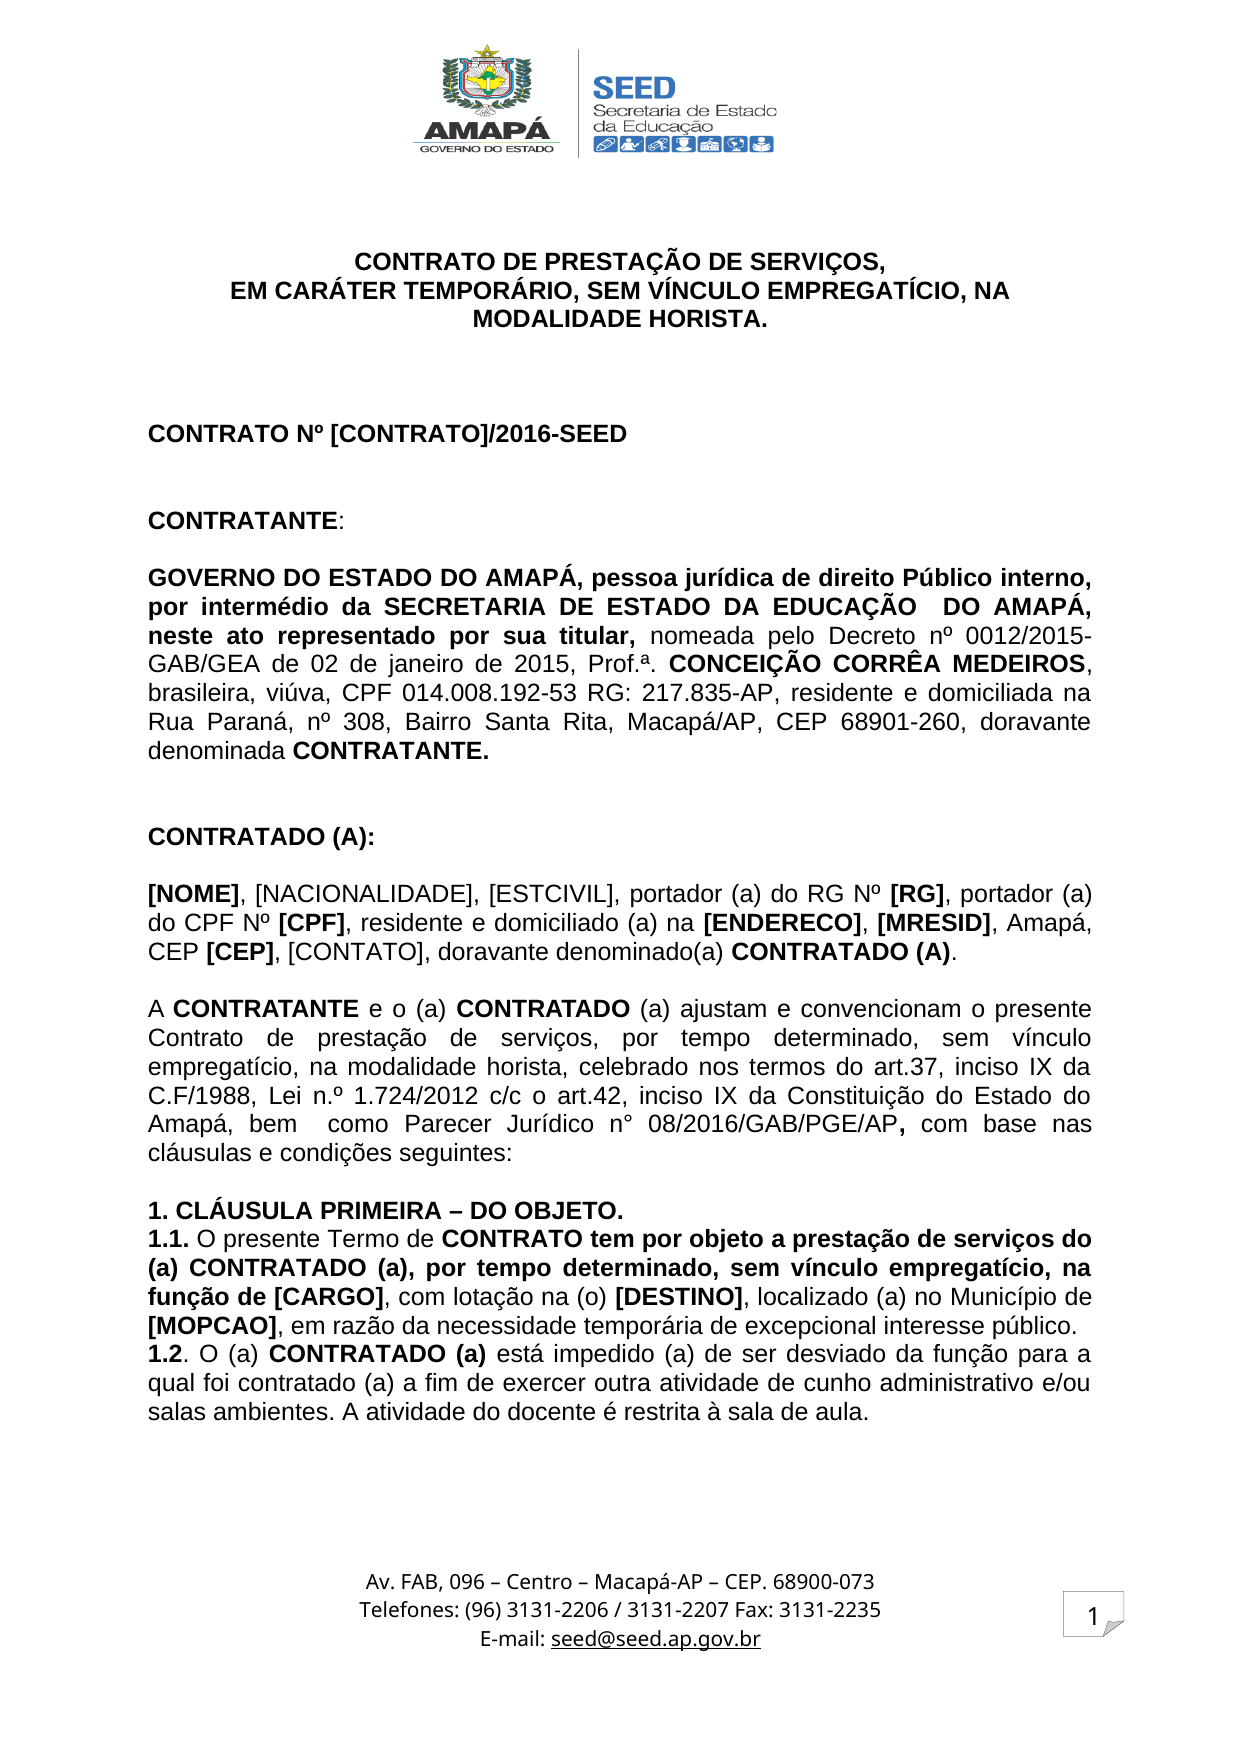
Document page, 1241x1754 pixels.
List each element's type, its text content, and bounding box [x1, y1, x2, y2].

text 1.2. O (a) CONTRATADO (a) está impedido (a) de ser desviado da função para a qual foi contratado (a) a fim de exercer outra atividade de cunho administrativo e/ou salas ambientes. A atividade do docente é restrita à sala de aula. [148, 1339, 1093, 1426]
text CONTRATO Nº [CONTRATO]/2016-SEED [148, 419, 1093, 448]
text [NOME], [NACIONALIDADE], [ESTCIVIL], portador (a) do RG Nº [RG], portador (a) do CPF Nº [CPF], residente e domiciliado (a) na [ENDERECO], [MRESID], Amapá, CEP [CEP], [CONTATO], doravante denominado(a) CONTRATADO (A). [148, 879, 1093, 966]
text CONTRATO DE PRESTAÇÃO DE SERVIÇOS, [148, 247, 1093, 276]
picture [413, 44, 777, 158]
text A CONTRATANTE e o (a) CONTRATADO (a) ajustam e convencionam o presente Contrato de prestação de serviços, por tempo determinado, sem vínculo empregatício, na modalidade horista, celebrado nos termos do art.37, inciso IX da C.F/1988, Lei n.º 1.724/2012 c/c o art.42, inciso IX da Constituição do Estado do Amapá, bem como Parecer Jurídico n° 08/2016/GAB/PGE/AP, com base nas cláusulas e condições seguintes: [148, 994, 1093, 1167]
text GOVERNO DO ESTADO DO AMAPÁ, pessoa jurídica de direito Público interno, por intermédio da SECRETARIA DE ESTADO DA EDUCAÇÃO DO AMAPÁ, neste ato representado por sua titular, nomeada pelo Decreto nº 0012/2015-GAB/GEA de 02 de janeiro de 2015, Prof.ª. CONCEIÇÃO CORRÊA MEDEIROS, brasileira, viúva, CPF 014.008.192-53 RG: 217.835-AP, residente e domiciliada na Rua Paraná, nº 308, Bairro Santa Rita, Macapá/AP, CEP 68901-260, doravante denominada CONTRATANTE. [148, 563, 1093, 764]
text EM CARÁTER TEMPORÁRIO, SEM VÍNCULO EMPREGATÍCIO, NA MODALIDADE HORISTA. [148, 276, 1093, 333]
text 1. CLÁUSULA PRIMEIRA – DO OBJETO. [148, 1196, 1093, 1224]
subtitle 1.1. O presente Termo de CONTRATO tem por objeto a prestação de serviços do (a) CONTRATADO (a), por tempo determinado, sem vínculo empregatício, na função de [CARGO], com lotação na (o) [DESTINO], localizado (a) no Município de [MOPCAO], em razão da necessidade temporária de excepcional interesse público. [148, 1224, 1093, 1339]
text CONTRATADO (A): [148, 822, 1093, 851]
text CONTRATANTE: [148, 506, 1093, 534]
